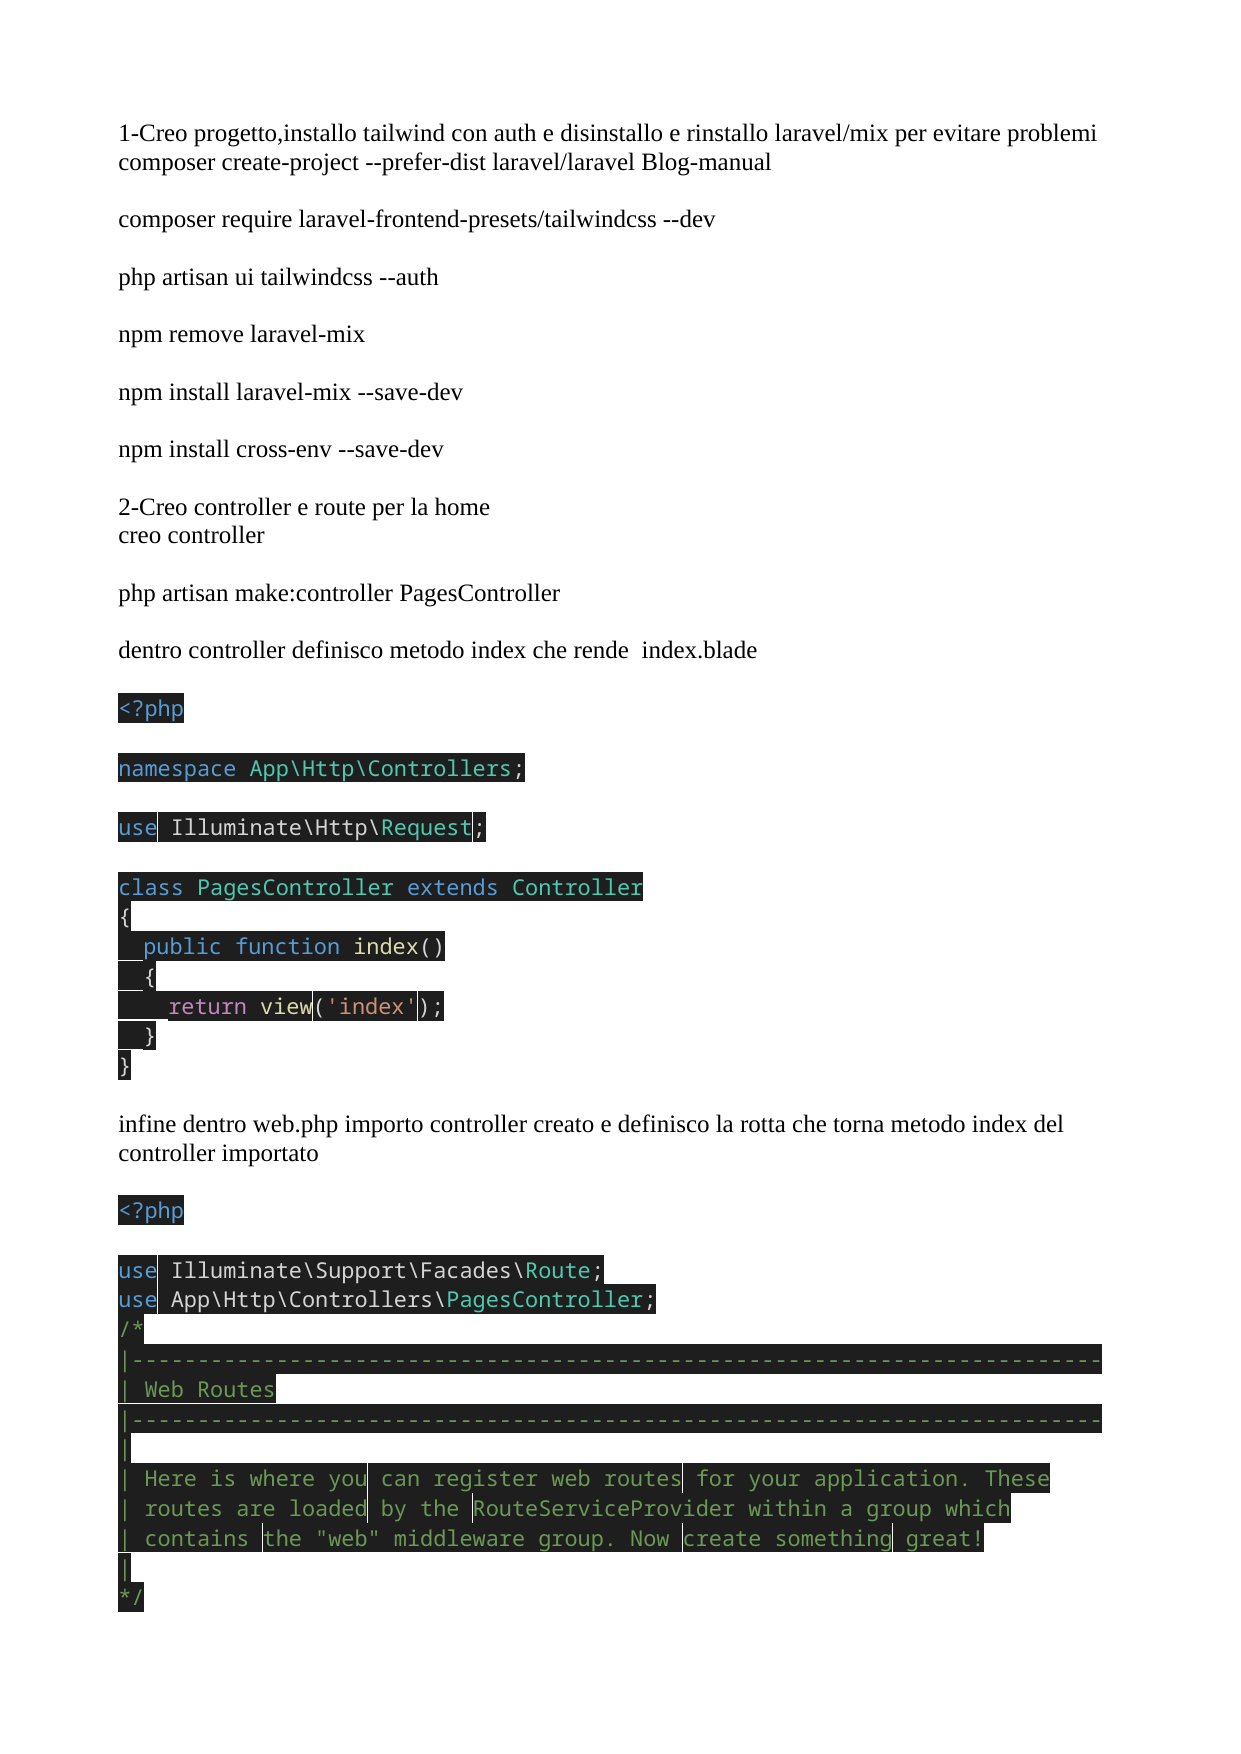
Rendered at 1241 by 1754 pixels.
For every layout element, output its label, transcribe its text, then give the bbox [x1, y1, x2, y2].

text infine dentro web.php importo controller creato e definisco la rotta che torna metodo index del controller importato [118, 1109, 1122, 1166]
text | Web Routes [118, 1374, 1122, 1403]
text { [118, 961, 1122, 991]
text class PagesController extends Controller [118, 872, 1122, 901]
text } [118, 1021, 1122, 1050]
text php artisan ui tailwindcss --auth [118, 262, 1122, 291]
text | [118, 1433, 1122, 1463]
text 1-Creo progetto,installo tailwind con auth e disinstallo e rinstallo laravel/mix per evitare problemi [118, 118, 1122, 147]
text php artisan make:controller PagesController [118, 578, 1122, 607]
text use Illuminate\Http\Request; [118, 812, 1122, 842]
text |-------------------------------------------------------------------------- [118, 1344, 1122, 1374]
text return view('index'); [118, 991, 1122, 1021]
text /* [118, 1314, 1122, 1344]
text |-------------------------------------------------------------------------- [118, 1403, 1122, 1433]
text npm install laravel-mix --save-dev [118, 377, 1122, 406]
text | contains the "web" middleware group. Now create something great! [118, 1523, 1122, 1552]
text npm install cross-env --save-dev [118, 434, 1122, 463]
text public function index() [118, 931, 1122, 961]
text composer create-project --prefer-dist laravel/laravel Blog-manual [118, 147, 1122, 176]
text namespace App\Http\Controllers; [118, 753, 1122, 782]
text } [118, 1050, 1122, 1080]
text <?php [118, 693, 1122, 723]
text | Here is where you can register web routes for your application. These [118, 1463, 1122, 1493]
text creo controller [118, 521, 1122, 549]
text npm remove laravel-mix [118, 319, 1122, 348]
text */ [118, 1582, 1122, 1612]
text | [118, 1552, 1122, 1582]
text | routes are loaded by the RouteServiceProvider within a group which [118, 1493, 1122, 1523]
text <?php [118, 1195, 1122, 1225]
text use Illuminate\Support\Facades\Route; [118, 1254, 1122, 1284]
text { [118, 901, 1122, 931]
text 2-Creo controller e route per la home [118, 492, 1122, 521]
text dentro controller definisco metodo index che rende index.blade [118, 636, 1122, 664]
text use App\Http\Controllers\PagesController; [118, 1284, 1122, 1314]
text composer require laravel-frontend-presets/tailwindcss --dev [118, 204, 1122, 233]
